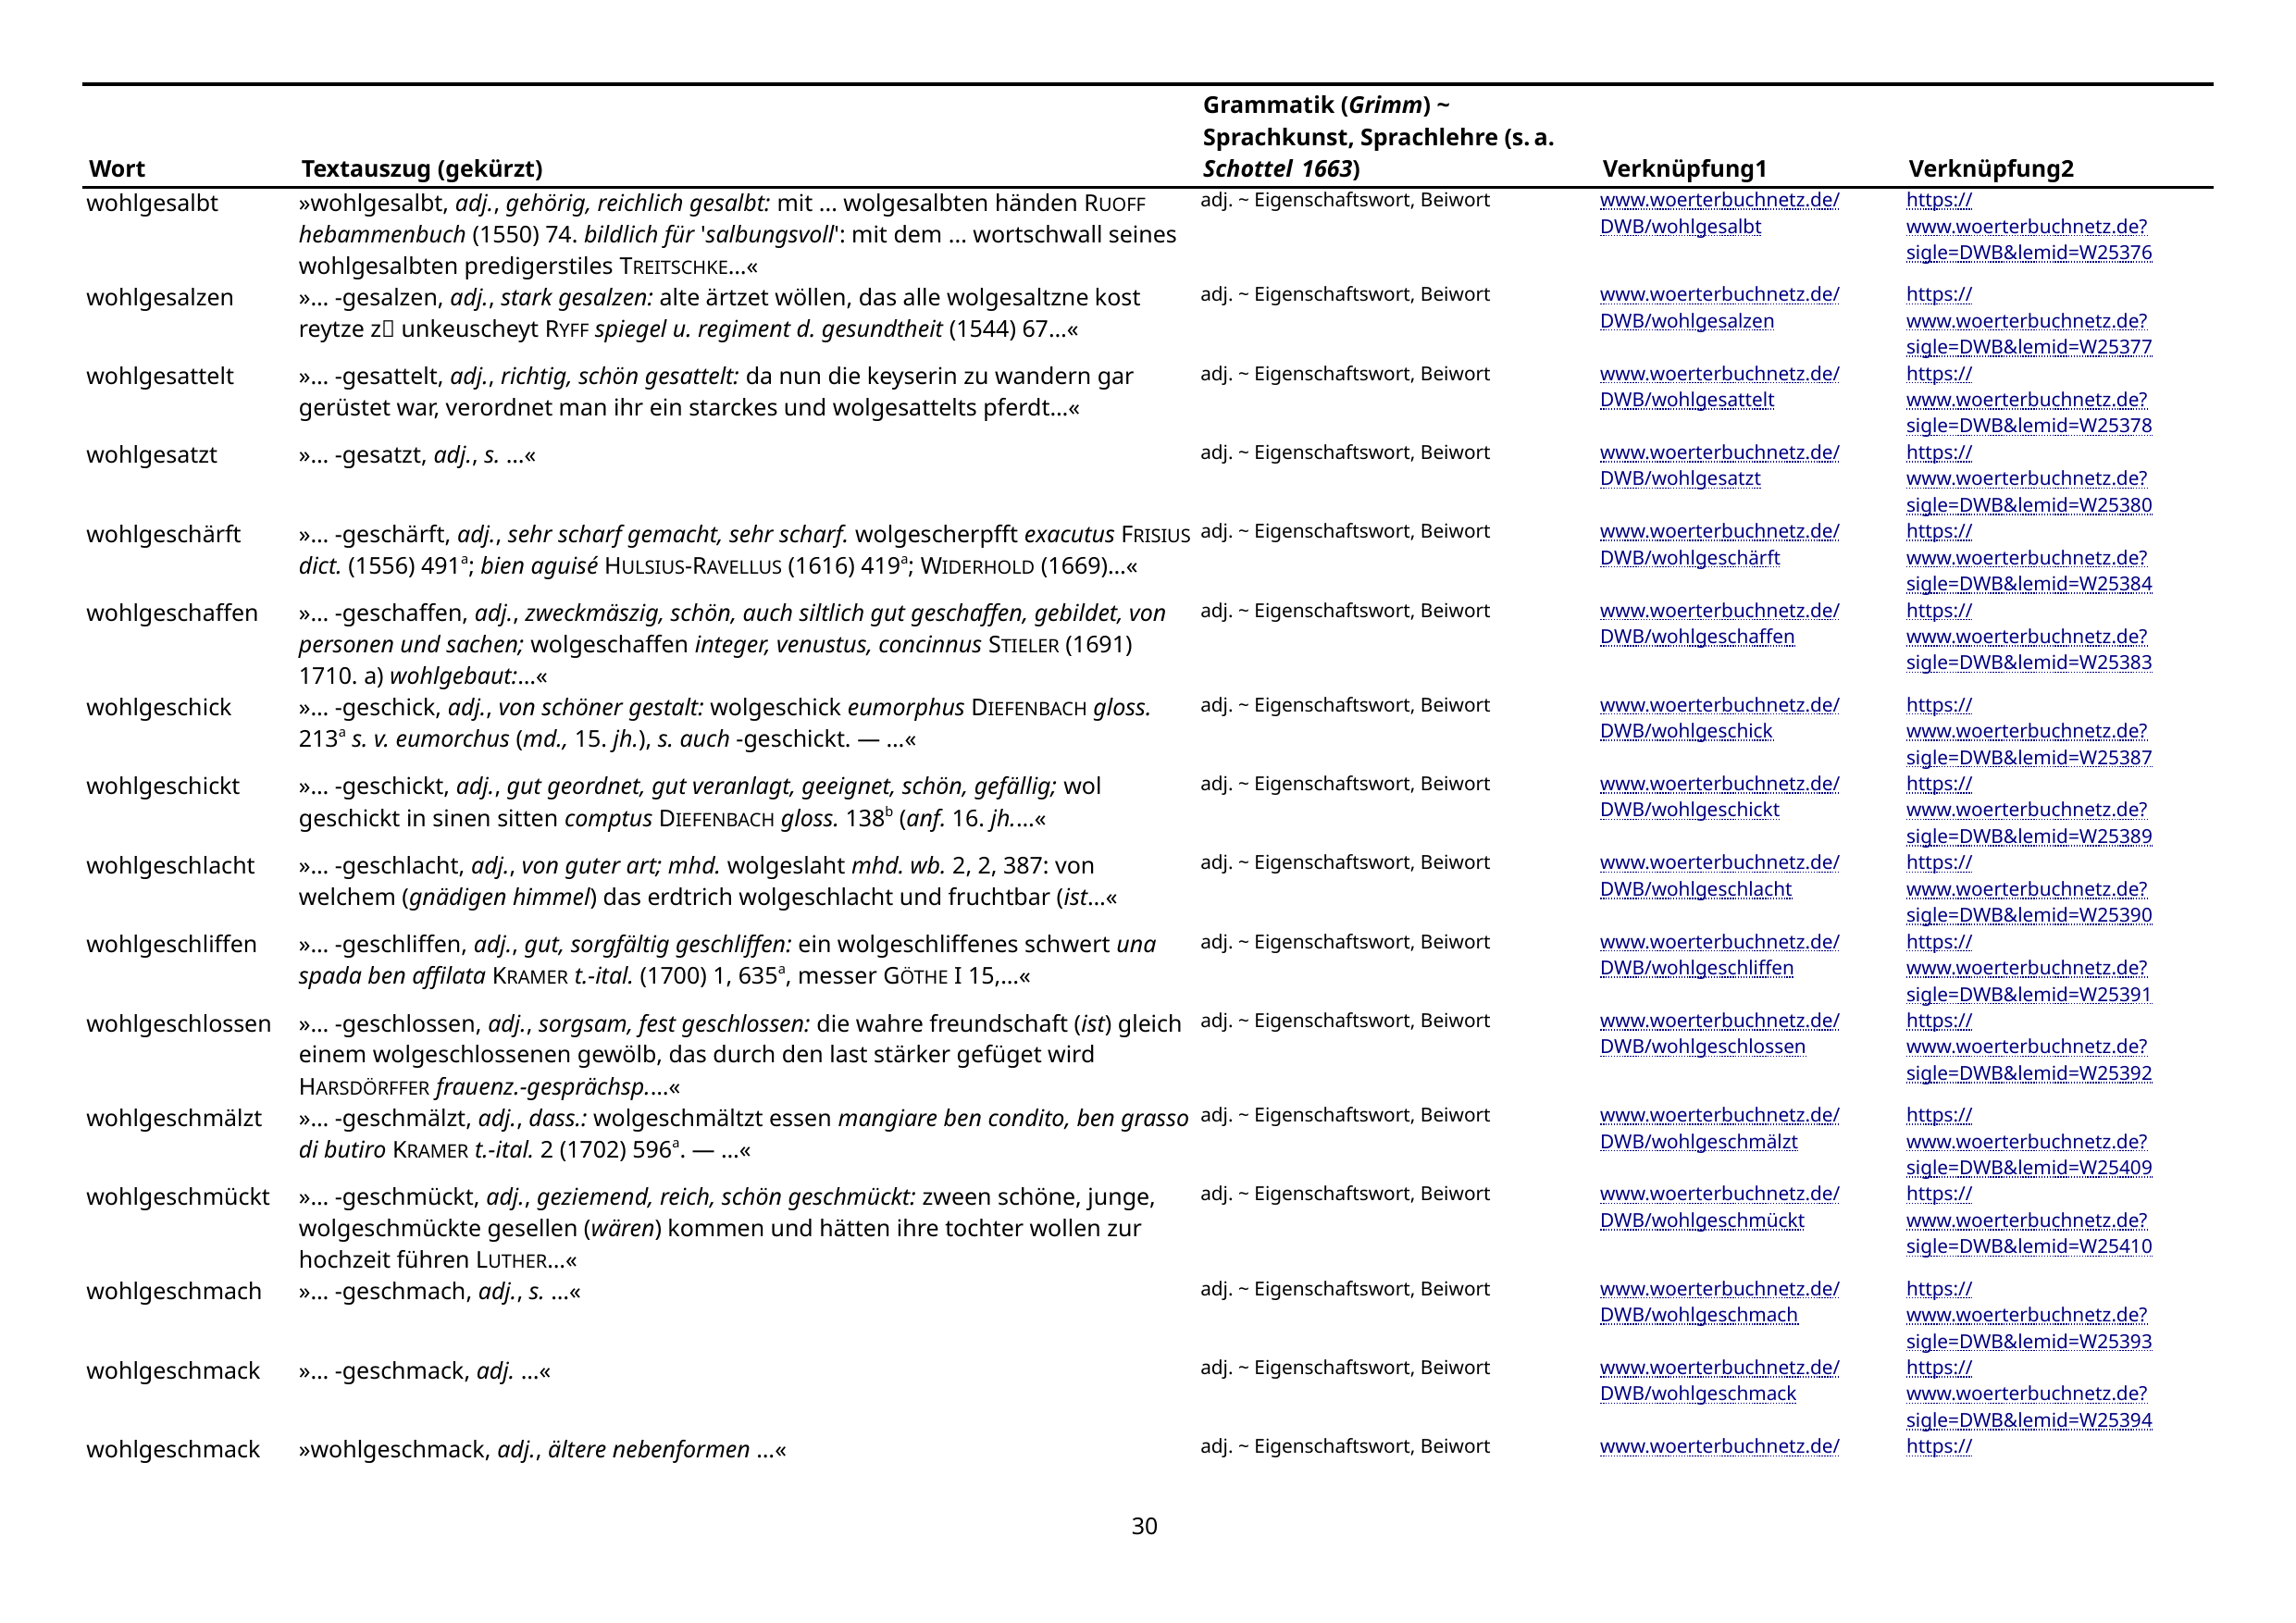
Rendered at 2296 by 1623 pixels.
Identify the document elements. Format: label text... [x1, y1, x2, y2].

table_cell https://www.woerterbuchnetz.de?sigle=DWB&lemid=W25384 [1902, 517, 2214, 597]
table_cell adj. ~ Eigenschaftswort, Beiwort [1197, 1101, 1595, 1181]
table_cell www.woerterbuchnetz.de/DWB/wohlgeschick [1596, 691, 1902, 770]
table_cell wohlgeschärft [82, 517, 294, 597]
table_cell wohlgeschmückt [82, 1181, 294, 1275]
table_cell www.woerterbuchnetz.de/DWB/wohlgeschmack [1596, 1354, 1902, 1432]
table_header Verknüpfung1 [1596, 86, 1902, 186]
table_cell adj. ~ Eigenschaftswort, Beiwort [1197, 1275, 1595, 1354]
table_cell www.woerterbuchnetz.de/DWB/wohlgeschliffen [1596, 928, 1902, 1007]
table_cell https://www.woerterbuchnetz.de?sigle=DWB&lemid=W25390 [1902, 849, 2214, 928]
table_cell www.woerterbuchnetz.de/DWB/wohlgeschmückt [1596, 1181, 1902, 1275]
table_cell adj. ~ Eigenschaftswort, Beiwort [1197, 1181, 1595, 1275]
table_cell wohlgesalbt [82, 189, 294, 280]
table_cell »wohlgeschmack, adj., ältere nebenformen …« [294, 1433, 1196, 1464]
table_cell https://www.woerterbuchnetz.de?sigle=DWB&lemid=W25393 [1902, 1275, 2214, 1354]
table_cell adj. ~ Eigenschaftswort, Beiwort [1197, 281, 1595, 360]
table_cell www.woerterbuchnetz.de/DWB/wohlgeschaffen [1596, 597, 1902, 691]
table_cell wohlgeschickt [82, 770, 294, 849]
table_cell https:// [1902, 1433, 2214, 1464]
table_cell www.woerterbuchnetz.de/ [1596, 1433, 1902, 1464]
table_cell »… -geschickt, adj., gut geordnet, gut veranlagt, geeignet, schön, gefällig; wol geschickt in sinen sitten comptus Diefenbach gloss. 138b (anf. 16. jh.…« [294, 770, 1196, 849]
table_cell https://www.woerterbuchnetz.de?sigle=DWB&lemid=W25394 [1902, 1354, 2214, 1432]
table_cell adj. ~ Eigenschaftswort, Beiwort [1197, 1007, 1595, 1101]
table_header Wort [82, 86, 294, 186]
table_cell »… -geschärft, adj., sehr scharf gemacht, sehr scharf. wolgescherpfft exacutus Frisius dict. (1556) 491a; bien aguisé Hulsius-Ravellus (1616) 419a; Widerhold (1669)…« [294, 517, 1196, 597]
table_cell »… -geschlossen, adj., sorgsam, fest geschlossen: die wahre freundschaft (ist) gleich einem wolgeschlossenen gewölb, das durch den last stärker gefüget wird Harsdörffer frauenz.-gesprächsp.…« [294, 1007, 1196, 1101]
table_cell https://www.woerterbuchnetz.de?sigle=DWB&lemid=W25387 [1902, 691, 2214, 770]
table_cell »… -gesalzen, adj., stark gesalzen: alte ärtzet wöllen, das alle wolgesaltzne kost reytze z unkeuscheyt Ryff spiegel u. regiment d. gesundtheit (1544) 67…« [294, 281, 1196, 360]
table_cell www.woerterbuchnetz.de/DWB/wohlgeschmälzt [1596, 1101, 1902, 1181]
table_cell https://www.woerterbuchnetz.de?sigle=DWB&lemid=W25376 [1902, 189, 2214, 280]
table_header Grammatik (Grimm) ~ Sprachkunst, Sprachlehre (s. a. Schottel 1663) [1197, 86, 1595, 186]
table_cell »… -geschmälzt, adj., dass.: wolgeschmältzt essen mangiare ben condito, ben grasso di butiro Kramer t.-ital. 2 (1702) 596a. — …« [294, 1101, 1196, 1181]
table_cell adj. ~ Eigenschaftswort, Beiwort [1197, 849, 1595, 928]
table_cell https://www.woerterbuchnetz.de?sigle=DWB&lemid=W25383 [1902, 597, 2214, 691]
table_cell adj. ~ Eigenschaftswort, Beiwort [1197, 770, 1595, 849]
table_cell adj. ~ Eigenschaftswort, Beiwort [1197, 189, 1595, 280]
table_cell »… -geschliffen, adj., gut, sorgfältig geschliffen: ein wolgeschliffenes schwert una spada ben affilata Kramer t.-ital. (1700) 1, 635a, messer Göthe I 15,…« [294, 928, 1196, 1007]
table_cell https://www.woerterbuchnetz.de?sigle=DWB&lemid=W25378 [1902, 360, 2214, 439]
table_cell »… -geschmack, adj. …« [294, 1354, 1196, 1432]
table_cell adj. ~ Eigenschaftswort, Beiwort [1197, 360, 1595, 439]
table_cell adj. ~ Eigenschaftswort, Beiwort [1197, 517, 1595, 597]
table_cell https://www.woerterbuchnetz.de?sigle=DWB&lemid=W25410 [1902, 1181, 2214, 1275]
table_cell www.woerterbuchnetz.de/DWB/wohlgesalbt [1596, 189, 1902, 280]
table_cell www.woerterbuchnetz.de/DWB/wohlgeschickt [1596, 770, 1902, 849]
table_cell www.woerterbuchnetz.de/DWB/wohlgesattelt [1596, 360, 1902, 439]
table_cell adj. ~ Eigenschaftswort, Beiwort [1197, 928, 1595, 1007]
table_cell https://www.woerterbuchnetz.de?sigle=DWB&lemid=W25377 [1902, 281, 2214, 360]
table_cell »… -geschmach, adj., s. …« [294, 1275, 1196, 1354]
table_cell https://www.woerterbuchnetz.de?sigle=DWB&lemid=W25409 [1902, 1101, 2214, 1181]
table_cell »… -geschick, adj., von schöner gestalt: wolgeschick eumorphus Diefenbach gloss. 213a s. v. eumorchus (md., 15. jh.), s. auch -geschickt. — …« [294, 691, 1196, 770]
table_cell https://www.woerterbuchnetz.de?sigle=DWB&lemid=W25391 [1902, 928, 2214, 1007]
table_cell »… -gesatzt, adj., s. …« [294, 439, 1196, 517]
table_cell www.woerterbuchnetz.de/DWB/wohlgeschlacht [1596, 849, 1902, 928]
table_cell »wohlgesalbt, adj., gehörig, reichlich gesalbt: mit ... wolgesalbten händen Ruoff hebammenbuch (1550) 74. bildlich für 'salbungsvoll': mit dem ... wortschwall seines wohlgesalbten predigerstiles Treitschke…« [294, 189, 1196, 280]
table_header Textauszug (gekürzt) [294, 86, 1196, 186]
table_cell wohlgeschmack [82, 1433, 294, 1464]
table_cell adj. ~ Eigenschaftswort, Beiwort [1197, 597, 1595, 691]
table_cell »… -geschmückt, adj., geziemend, reich, schön geschmückt: zween schöne, junge, wolgeschmückte gesellen (wären) kommen und hätten ihre tochter wollen zur hochzeit führen Luther…« [294, 1181, 1196, 1275]
table_cell adj. ~ Eigenschaftswort, Beiwort [1197, 439, 1595, 517]
table_cell wohlgeschaffen [82, 597, 294, 691]
table_cell adj. ~ Eigenschaftswort, Beiwort [1197, 1433, 1595, 1464]
table_cell adj. ~ Eigenschaftswort, Beiwort [1197, 691, 1595, 770]
table_cell www.woerterbuchnetz.de/DWB/wohlgeschmach [1596, 1275, 1902, 1354]
table_cell »… -gesattelt, adj., richtig, schön gesattelt: da nun die keyserin zu wandern gar gerüstet war, verordnet man ihr ein starckes und wolgesattelts pferdt…« [294, 360, 1196, 439]
table_cell wohlgeschick [82, 691, 294, 770]
table_cell wohlgesattelt [82, 360, 294, 439]
table_cell »… -geschlacht, adj., von guter art; mhd. wolgeslaht mhd. wb. 2, 2, 387: von welchem (gnädigen himmel) das erdtrich wolgeschlacht und fruchtbar (ist…« [294, 849, 1196, 928]
table_cell www.woerterbuchnetz.de/DWB/wohlgeschärft [1596, 517, 1902, 597]
table_cell wohlgeschmach [82, 1275, 294, 1354]
table_cell wohlgeschmack [82, 1354, 294, 1432]
table_cell wohlgesalzen [82, 281, 294, 360]
table_cell wohlgeschliffen [82, 928, 294, 1007]
table_cell www.woerterbuchnetz.de/DWB/wohlgeschlossen [1596, 1007, 1902, 1101]
table_cell https://www.woerterbuchnetz.de?sigle=DWB&lemid=W25389 [1902, 770, 2214, 849]
table_cell www.woerterbuchnetz.de/DWB/wohlgesatzt [1596, 439, 1902, 517]
table_cell https://www.woerterbuchnetz.de?sigle=DWB&lemid=W25392 [1902, 1007, 2214, 1101]
table_header Verknüpfung2 [1902, 86, 2214, 186]
table_cell wohlgeschlossen [82, 1007, 294, 1101]
table_cell wohlgeschmälzt [82, 1101, 294, 1181]
table_cell https://www.woerterbuchnetz.de?sigle=DWB&lemid=W25380 [1902, 439, 2214, 517]
table_cell wohlgeschlacht [82, 849, 294, 928]
table_cell adj. ~ Eigenschaftswort, Beiwort [1197, 1354, 1595, 1432]
table_cell »… -geschaffen, adj., zweckmäszig, schön, auch siltlich gut geschaffen, gebildet, von personen und sachen; wolgeschaffen integer, venustus, concinnus Stieler (1691) 1710. a) wohlgebaut:…« [294, 597, 1196, 691]
table_cell www.woerterbuchnetz.de/DWB/wohlgesalzen [1596, 281, 1902, 360]
table_cell wohlgesatzt [82, 439, 294, 517]
